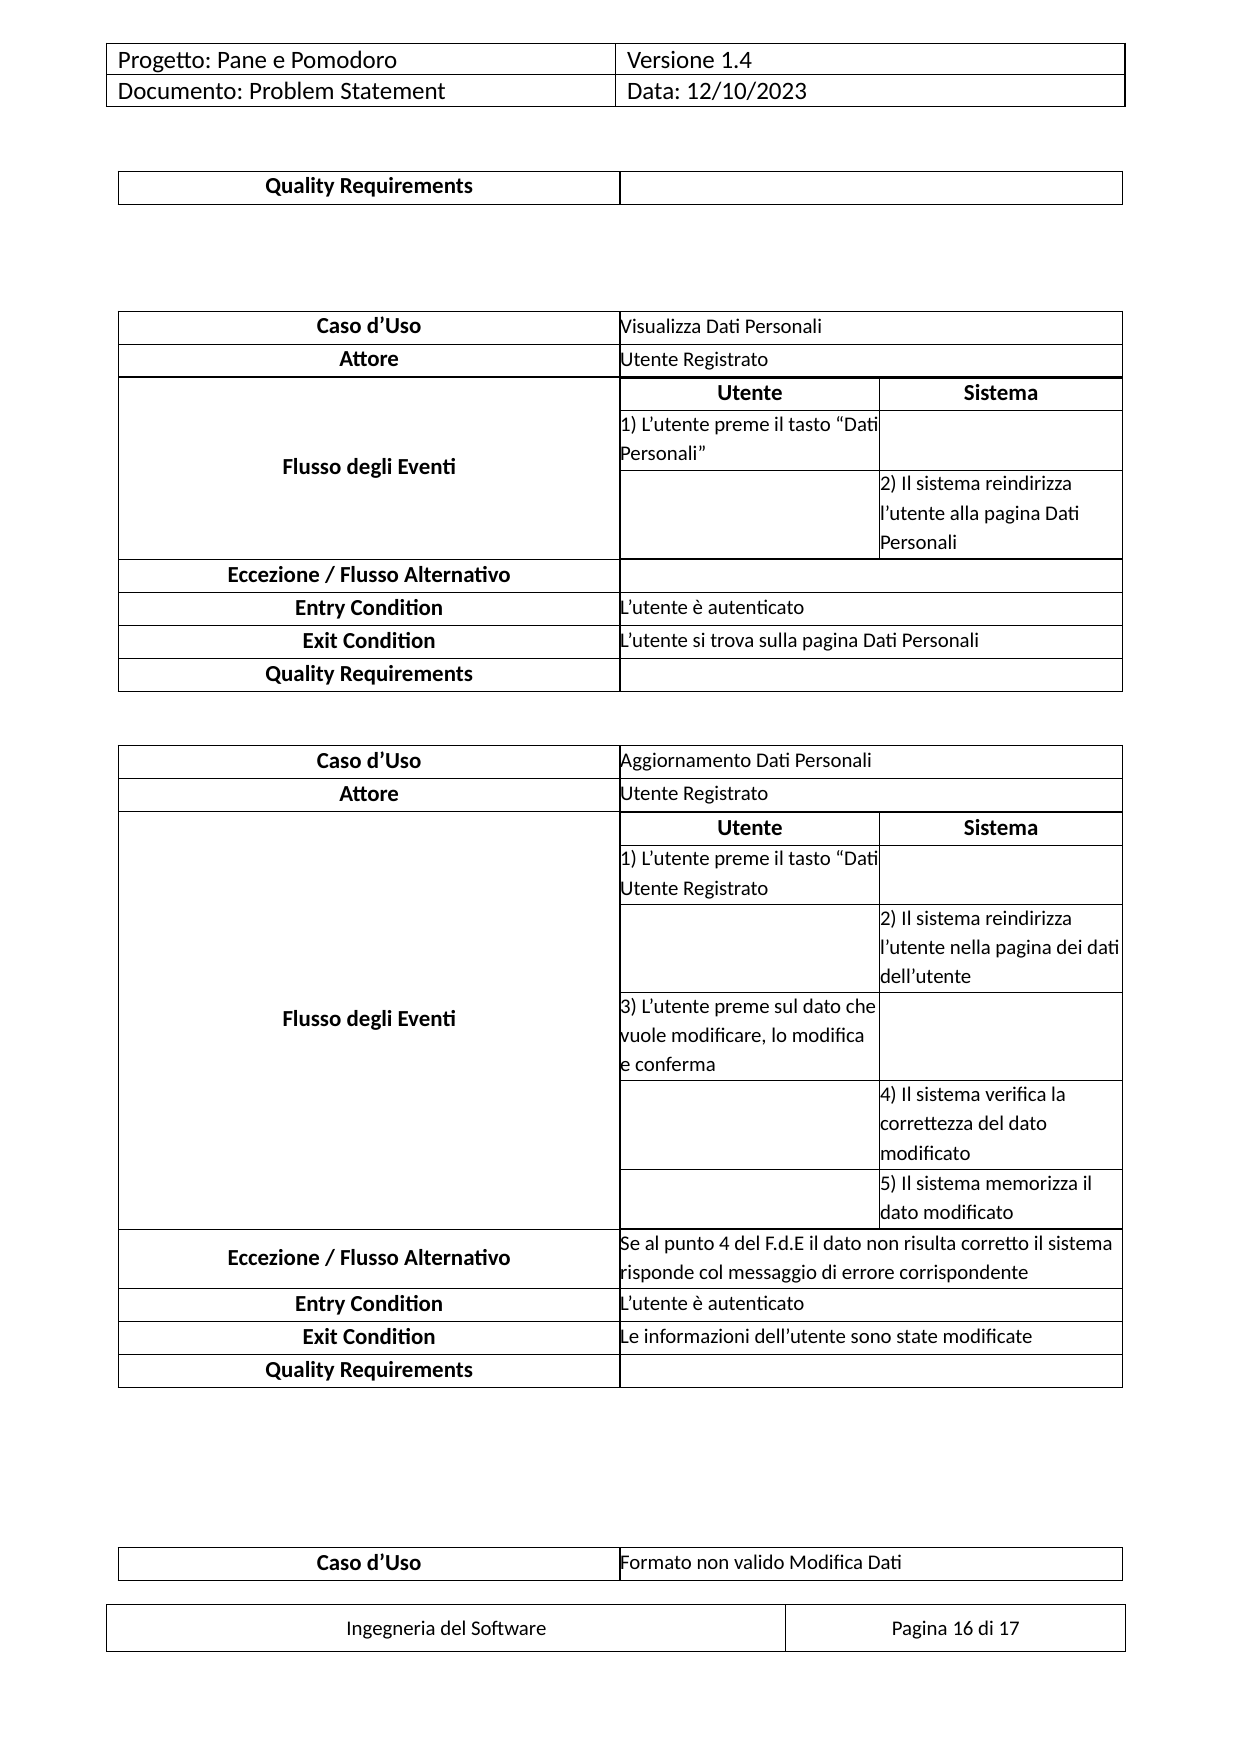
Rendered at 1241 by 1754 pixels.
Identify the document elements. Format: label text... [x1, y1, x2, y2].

table_cell Le informazioni dell’utente sono state modificate [621, 1322, 1122, 1354]
table_cell Utente Registrato [621, 779, 1122, 811]
table_cell [621, 172, 1122, 203]
table_cell Attore [119, 345, 619, 376]
table_cell 2) Il sistema reindirizza l’utente alla pagina Dati Personali [880, 471, 1122, 558]
table_cell Entry Condition [119, 1289, 619, 1321]
table_cell [880, 993, 1122, 1080]
table_cell Attore [119, 779, 619, 811]
table_cell Quality Requirements [119, 659, 619, 691]
table_cell L’utente è autenticato [621, 593, 1122, 625]
table_cell [621, 471, 879, 558]
table_header Formato non valido Modifica Dati [621, 1548, 1122, 1580]
table_header Caso d’Uso [119, 1548, 619, 1580]
table_cell [621, 560, 1122, 592]
table_cell 1) L’utente preme il tasto “Dati Personali” [621, 411, 879, 469]
table_cell [621, 659, 1122, 691]
table_cell [621, 1081, 879, 1169]
table_cell Eccezione / Flusso Alternativo [119, 1230, 619, 1288]
table_cell Flusso degli Eventi [119, 812, 619, 1229]
table_cell [880, 411, 1122, 469]
table_header Utente [621, 813, 879, 844]
table_cell [621, 1170, 879, 1228]
table_cell 1) L’utente preme il tasto “Dati Utente Registrato [621, 846, 879, 904]
table_header Visualizza Dati Personali [621, 312, 1122, 343]
table_cell [621, 905, 879, 992]
table_cell Exit Condition [119, 1322, 619, 1354]
table_cell 4) Il sistema verifica la correttezza del dato modificato [880, 1081, 1122, 1169]
table_cell L’utente è autenticato [621, 1289, 1122, 1321]
table_header Caso d’Uso [119, 746, 619, 778]
table_cell Entry Condition [119, 593, 619, 625]
table_cell 5) Il sistema memorizza il dato modificato [880, 1170, 1122, 1228]
table_cell Quality Requirements [119, 1355, 619, 1387]
table_cell Eccezione / Flusso Alternativo [119, 560, 619, 592]
table_cell 3) L’utente preme sul dato che vuole modificare, lo modifica e conferma [621, 993, 879, 1080]
table_cell 2) Il sistema reindirizza l’utente nella pagina dei dati dell’utente [880, 905, 1122, 992]
table_header Utente [621, 379, 879, 410]
table_cell Flusso degli Eventi [119, 378, 619, 559]
table_cell Exit Condition [119, 626, 619, 658]
table_header Sistema [880, 379, 1122, 410]
table_header Aggiornamento Dati Personali [621, 746, 1122, 778]
table_cell Quality Requirements [119, 172, 619, 203]
table_cell L’utente si trova sulla pagina Dati Personali [621, 626, 1122, 658]
table_cell [621, 1355, 1122, 1387]
table_cell Se al punto 4 del F.d.E il dato non risulta corretto il sistema risponde col messaggio di errore corrispondente [621, 1230, 1122, 1288]
table_header Caso d’Uso [119, 312, 619, 343]
table_header Sistema [880, 813, 1122, 844]
table_cell Utente Registrato [621, 345, 1122, 376]
table_cell [880, 846, 1122, 904]
